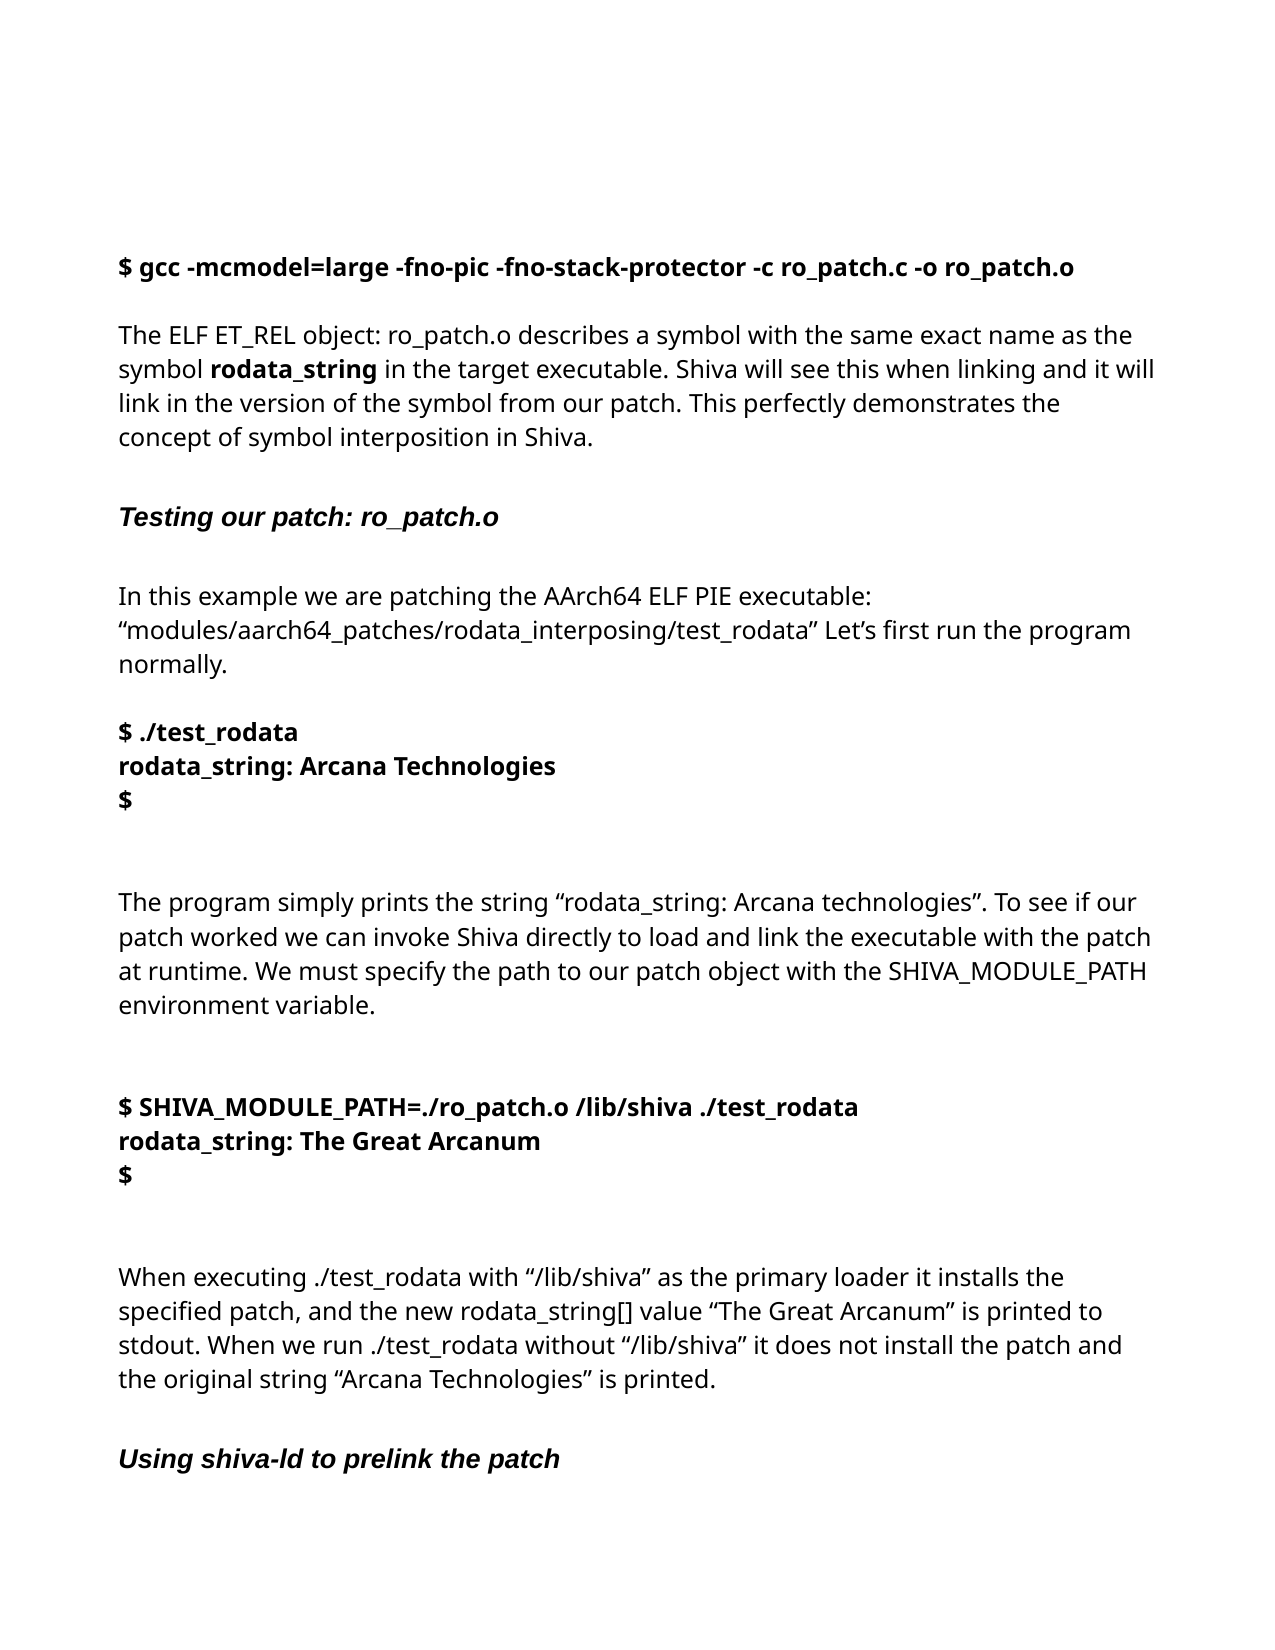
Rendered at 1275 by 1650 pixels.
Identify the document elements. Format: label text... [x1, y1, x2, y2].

subtitle Using shiva-ld to prelink the patch [118, 1443, 1157, 1474]
text When executing ./test_rodata with “/lib/shiva” as the primary loader it installs the specified patch, and the new rodata_string[] value “The Great Arcanum” is printed to stdout. When we run ./test_rodata without “/lib/shiva” it does not install the patch and the original string “Arcana Technologies” is printed. [118, 1260, 1157, 1396]
text rodata_string: The Great Arcanum [118, 1123, 1157, 1158]
text The ELF ET_REL object: ro_patch.o describes a symbol with the same exact name as the symbol rodata_string in the target executable. Shiva will see this when linking and it will link in the version of the symbol from our patch. This perfectly demonstrates the concept of symbol interposition in Shiva. [118, 318, 1157, 454]
text $ gcc -mcmodel=large -fno-pic -fno-stack-protector -c ro_patch.c -o ro_patch.o [118, 250, 1157, 284]
text $ [118, 783, 1157, 817]
text rodata_string: Arcana Technologies [118, 749, 1157, 783]
subtitle Testing our patch: ro_patch.o [118, 501, 1157, 532]
text $ ./test_rodata [118, 715, 1157, 749]
text In this example we are patching the AArch64 ELF PIE executable: “modules/aarch64_patches/rodata_interposing/test_rodata” Let’s first run the program normally. [118, 578, 1157, 681]
text $ SHIVA_MODULE_PATH=./ro_patch.o /lib/shiva ./test_rodata [118, 1089, 1157, 1123]
text $ [118, 1158, 1157, 1192]
text The program simply prints the string “rodata_string: Arcana technologies”. To see if our patch worked we can invoke Shiva directly to load and link the executable with the patch at runtime. We must specify the path to our patch object with the SHIVA_MODULE_PATH environment variable. [118, 885, 1157, 1021]
